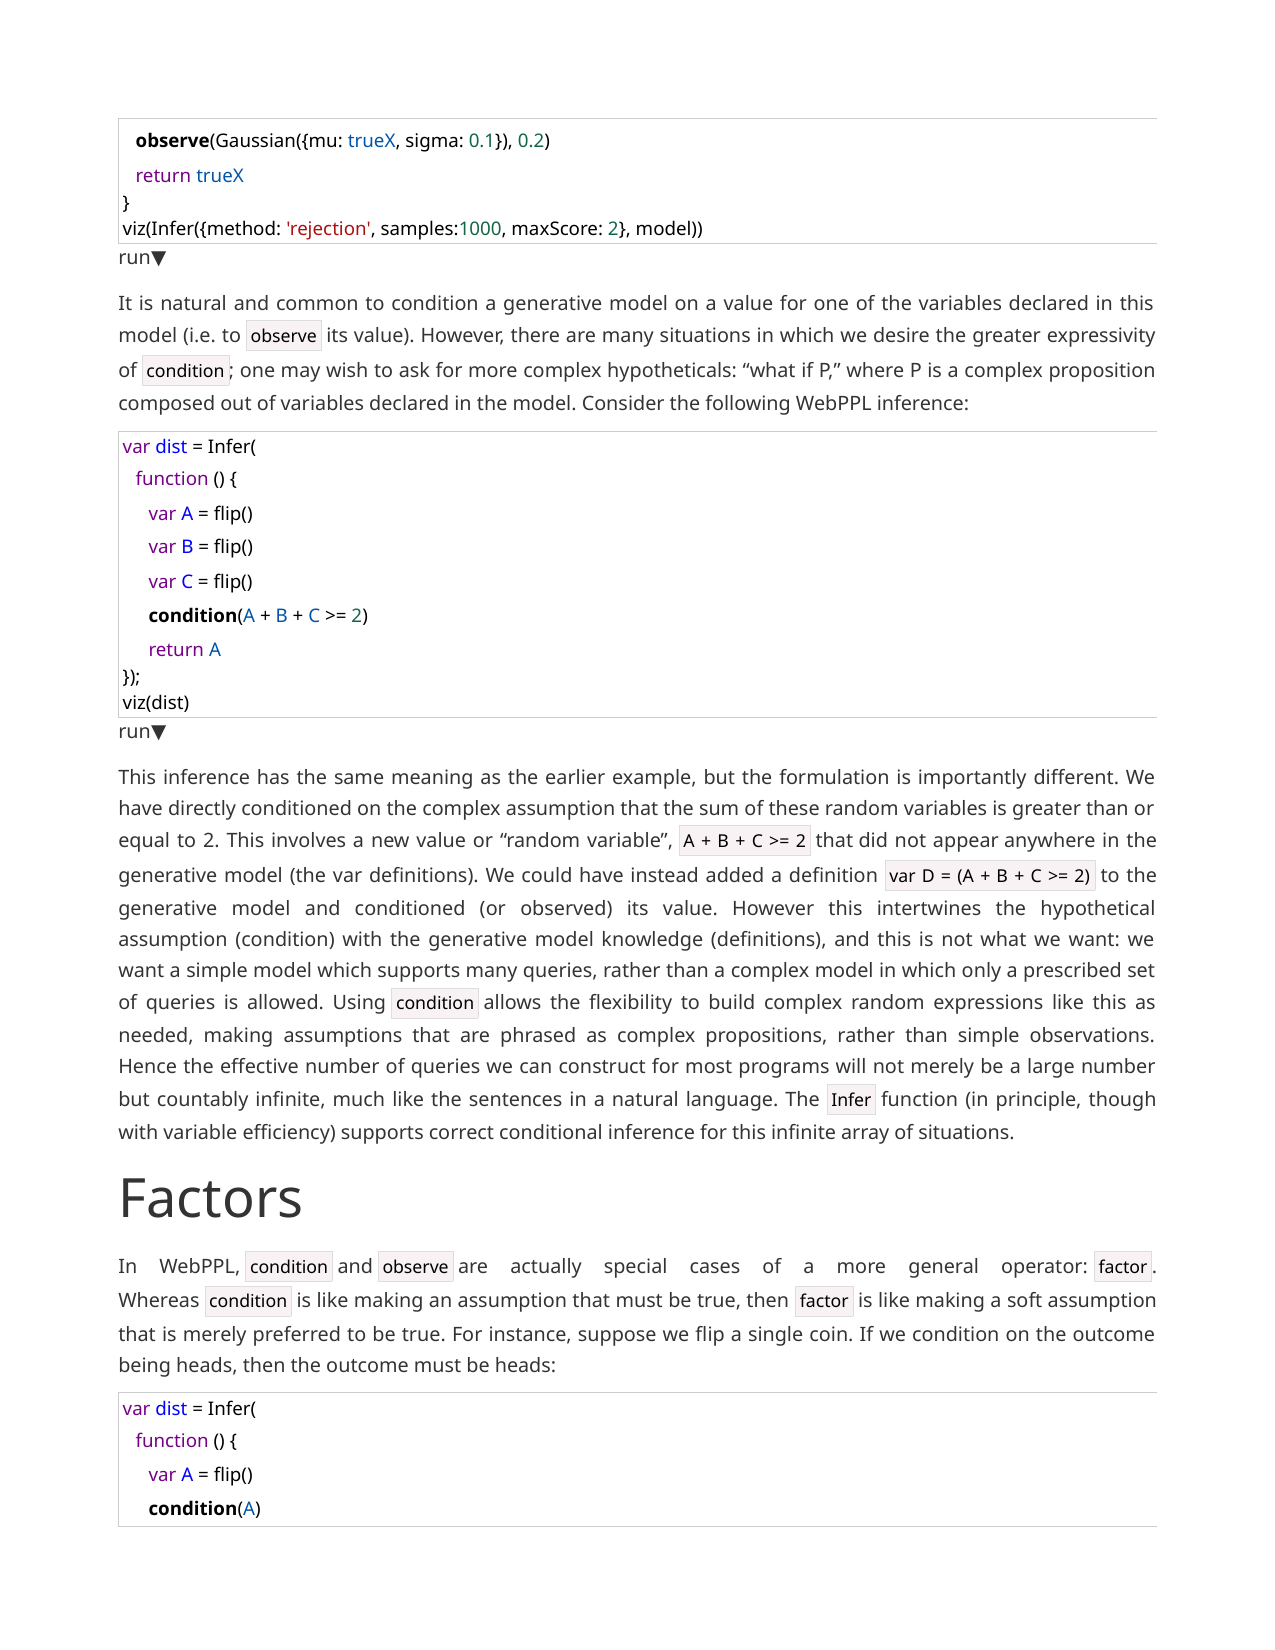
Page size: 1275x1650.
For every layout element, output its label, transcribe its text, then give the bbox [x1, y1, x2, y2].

text function () { [119, 1418, 1157, 1452]
text var A = flip() [119, 1452, 1157, 1486]
text This inference has the same meaning as the earlier example, but the formulation is importantly different. We have directly conditioned on the complex assumption that the sum of these random variables is greater than or equal to 2. This involves a new value or “random variable”, A + B + C >= 2 that did not appear anywhere in the generative model (the var definitions). We could have instead added a definition var D = (A + B + C >= 2) to the generative model and conditioned (or observed) its value. However this intertwines the hypothetical assumption (condition) with the generative model knowledge (definitions), and this is not what we want: we want a simple model which supports many queries, rather than a complex model in which only a prescribed set of queries is allowed. Using condition allows the flexibility to build complex random expressions like this as needed, making assumptions that are phrased as complex propositions, rather than simple observations. Hence the effective number of queries we can construct for most programs will not merely be a large number but countably infinite, much like the sentences in a natural language. The Infer function (in principle, though with variable efficiency) supports correct conditional inference for this infinite array of situations. [118, 763, 1157, 1145]
text return A [119, 626, 1157, 660]
text condition(A) [119, 1486, 1157, 1526]
text run▼ [118, 718, 1157, 744]
text function () { [119, 456, 1157, 490]
text viz(dist) [119, 686, 1157, 717]
text return trueX [119, 152, 1157, 186]
text var dist = Infer( [119, 432, 1157, 456]
text } [119, 186, 1157, 212]
text In WebPPL, condition and observe are actually special cases of a more general operator: factor. Whereas condition is like making an assumption that must be true, then factor is like making a soft assumption that is merely preferred to be true. For instance, suppose we flip a single coin. If we condition on the outcome being heads, then the outcome must be heads: [118, 1251, 1157, 1378]
text var B = flip() [119, 524, 1157, 558]
text viz(Infer({method: 'rejection', samples:1000, maxScore: 2}, model)) [119, 212, 1157, 243]
text run▼ [118, 244, 1157, 270]
text It is natural and common to condition a generative model on a value for one of the variables declared in this model (i.e. to observe its value). However, there are many situations in which we desire the greater expressivity of condition; one may wish to ask for more complex hypotheticals: “what if P,” where P is a complex proposition composed out of variables declared in the model. Consider the following WebPPL inference: [118, 289, 1157, 416]
text var dist = Infer( [119, 1393, 1157, 1418]
text var C = flip() [119, 558, 1157, 592]
text }); [119, 660, 1157, 686]
subtitle Factors [118, 1160, 1157, 1233]
text var A = flip() [119, 490, 1157, 524]
text condition(A + B + C >= 2) [119, 592, 1157, 626]
text observe(Gaussian({mu: trueX, sigma: 0.1}), 0.2) [119, 119, 1157, 152]
